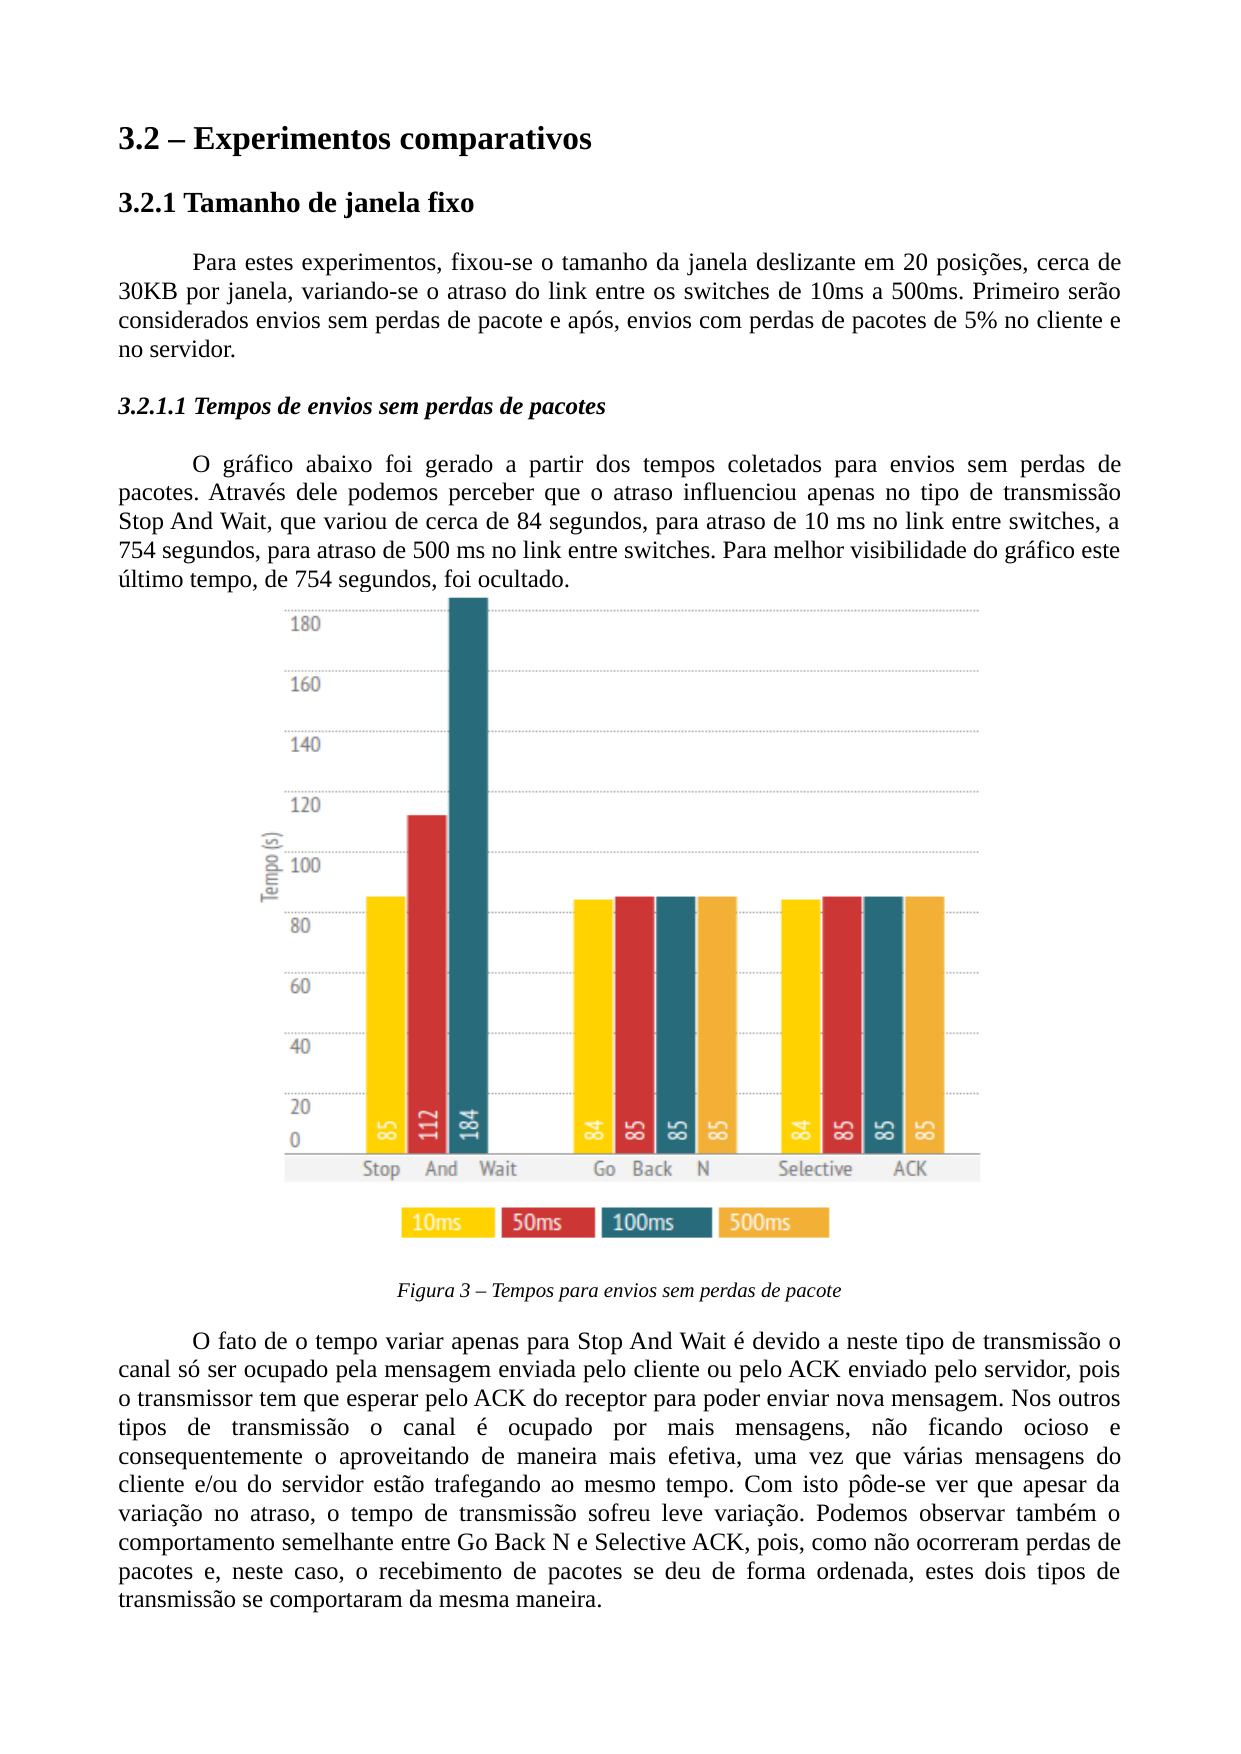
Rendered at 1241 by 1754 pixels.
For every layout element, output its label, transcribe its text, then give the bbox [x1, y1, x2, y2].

picture [251, 592, 989, 1244]
text 3.2 – Experimentos comparativos [118, 118, 1122, 156]
text O gráfico abaixo foi gerado a partir dos tempos coletados para envios sem perdas de pacotes. Através dele podemos perceber que o atraso influenciou apenas no tipo de transmissão Stop And Wait, que variou de cerca de 84 segundos, para atraso de 10 ms no link entre switches, a 754 segundos, para atraso de 500 ms no link entre switches. Para melhor visibilidade do gráfico este último tempo, de 754 segundos, foi ocultado. [118, 449, 1122, 592]
text Para estes experimentos, fixou-se o tamanho da janela deslizante em 20 posições, cerca de 30KB por janela, variando-se o atraso do link entre os switches de 10ms a 500ms. Primeiro serão considerados envios sem perdas de pacote e após, envios com perdas de pacotes de 5% no cliente e no servidor. [118, 247, 1122, 362]
text Figura 3 – Tempos para envios sem perdas de pacote [118, 1278, 1122, 1302]
text 3.2.1 Tamanho de janela fixo [118, 185, 1122, 219]
text 3.2.1.1 Tempos de envios sem perdas de pacotes [118, 391, 1122, 420]
text O fato de o tempo variar apenas para Stop And Wait é devido a neste tipo de transmissão o canal só ser ocupado pela mensagem enviada pelo cliente ou pelo ACK enviado pelo servidor, pois o transmissor tem que esperar pelo ACK do receptor para poder enviar nova mensagem. Nos outros tipos de transmissão o canal é ocupado por mais mensagens, não ficando ocioso e consequentemente o aproveitando de maneira mais efetiva, uma vez que várias mensagens do cliente e/ou do servidor estão trafegando ao mesmo tempo. Com isto pôde-se ver que apesar da variação no atraso, o tempo de transmissão sofreu leve variação. Podemos observar também o comportamento semelhante entre Go Back N e Selective ACK, pois, como não ocorreram perdas de pacotes e, neste caso, o recebimento de pacotes se deu de forma ordenada, estes dois tipos de transmissão se comportaram da mesma maneira. [118, 1326, 1122, 1613]
